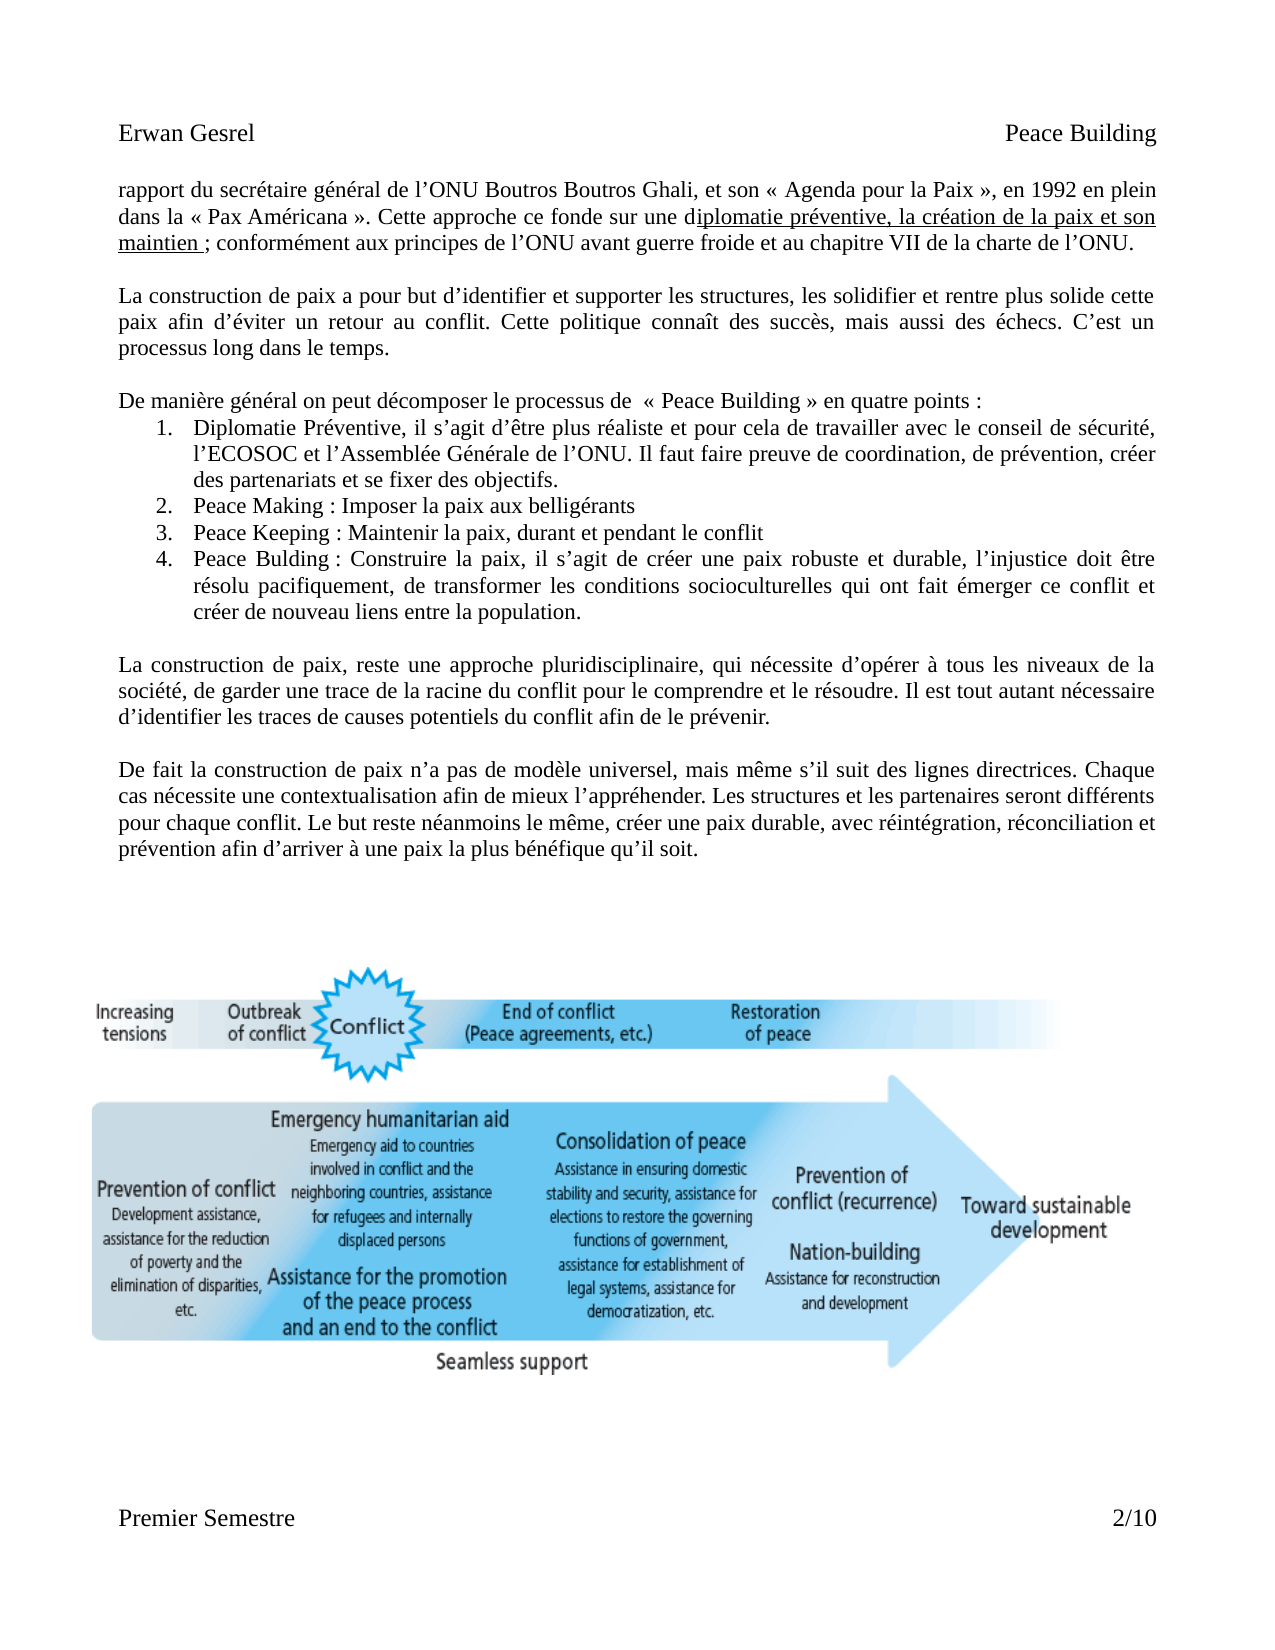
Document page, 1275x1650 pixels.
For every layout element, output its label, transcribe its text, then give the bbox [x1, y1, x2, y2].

list Peace Keeping : Maintenir la paix, durant et pendant le conflit [156, 519, 1157, 545]
list Diplomatie Préventive, il s’agit d’être plus réaliste et pour cela de travailler avec le conseil de sécurité, l’ECOSOC et l’Assemblée Générale de l’ONU. Il faut faire preuve de coordination, de prévention, créer des partenariats et se fixer des objectifs. [156, 413, 1157, 493]
text De fait la construction de paix n’a pas de modèle universel, mais même s’il suit des lignes directrices. Chaque cas nécessite une contextualisation afin de mieux l’appréhender. Les structures et les partenaires seront différents pour chaque conflit. Le but reste néanmoins le même, créer une paix durable, avec réintégration, réconciliation et prévention afin d’arriver à une paix la plus bénéfique qu’il soit. [118, 756, 1157, 862]
picture [91, 967, 1131, 1375]
list Peace Bulding : Construire la paix, il s’agit de créer une paix robuste et durable, l’injustice doit être résolu pacifiquement, de transformer les conditions socioculturelles qui ont fait émerger ce conflit et créer de nouveau liens entre la population. [156, 545, 1157, 624]
text rapport du secrétaire général de l’ONU Boutros Boutros Ghali, et son « Agenda pour la Paix », en 1992 en plein dans la « Pax Américana ». Cette approche ce fonde sur une diplomatie préventive, la création de la paix et son maintien ; conformément aux principes de l’ONU avant guerre froide et au chapitre VII de la charte de l’ONU. [118, 176, 1157, 255]
text De manière général on peut décomposer le processus de « Peace Building » en quatre points : [118, 387, 1157, 413]
text La construction de paix a pour but d’identifier et supporter les structures, les solidifier et rentre plus solide cette paix afin d’éviter un retour au conflit. Cette politique connaît des succès, mais aussi des échecs. C’est un processus long dans le temps. [118, 282, 1157, 361]
text La construction de paix, reste une approche pluridisciplinaire, qui nécessite d’opérer à tous les niveaux de la société, de garder une trace de la racine du conflit pour le comprendre et le résoudre. Il est tout autant nécessaire d’identifier les traces de causes potentiels du conflit afin de le prévenir. [118, 651, 1157, 730]
list Peace Making : Imposer la paix aux belligérants [156, 493, 1157, 519]
